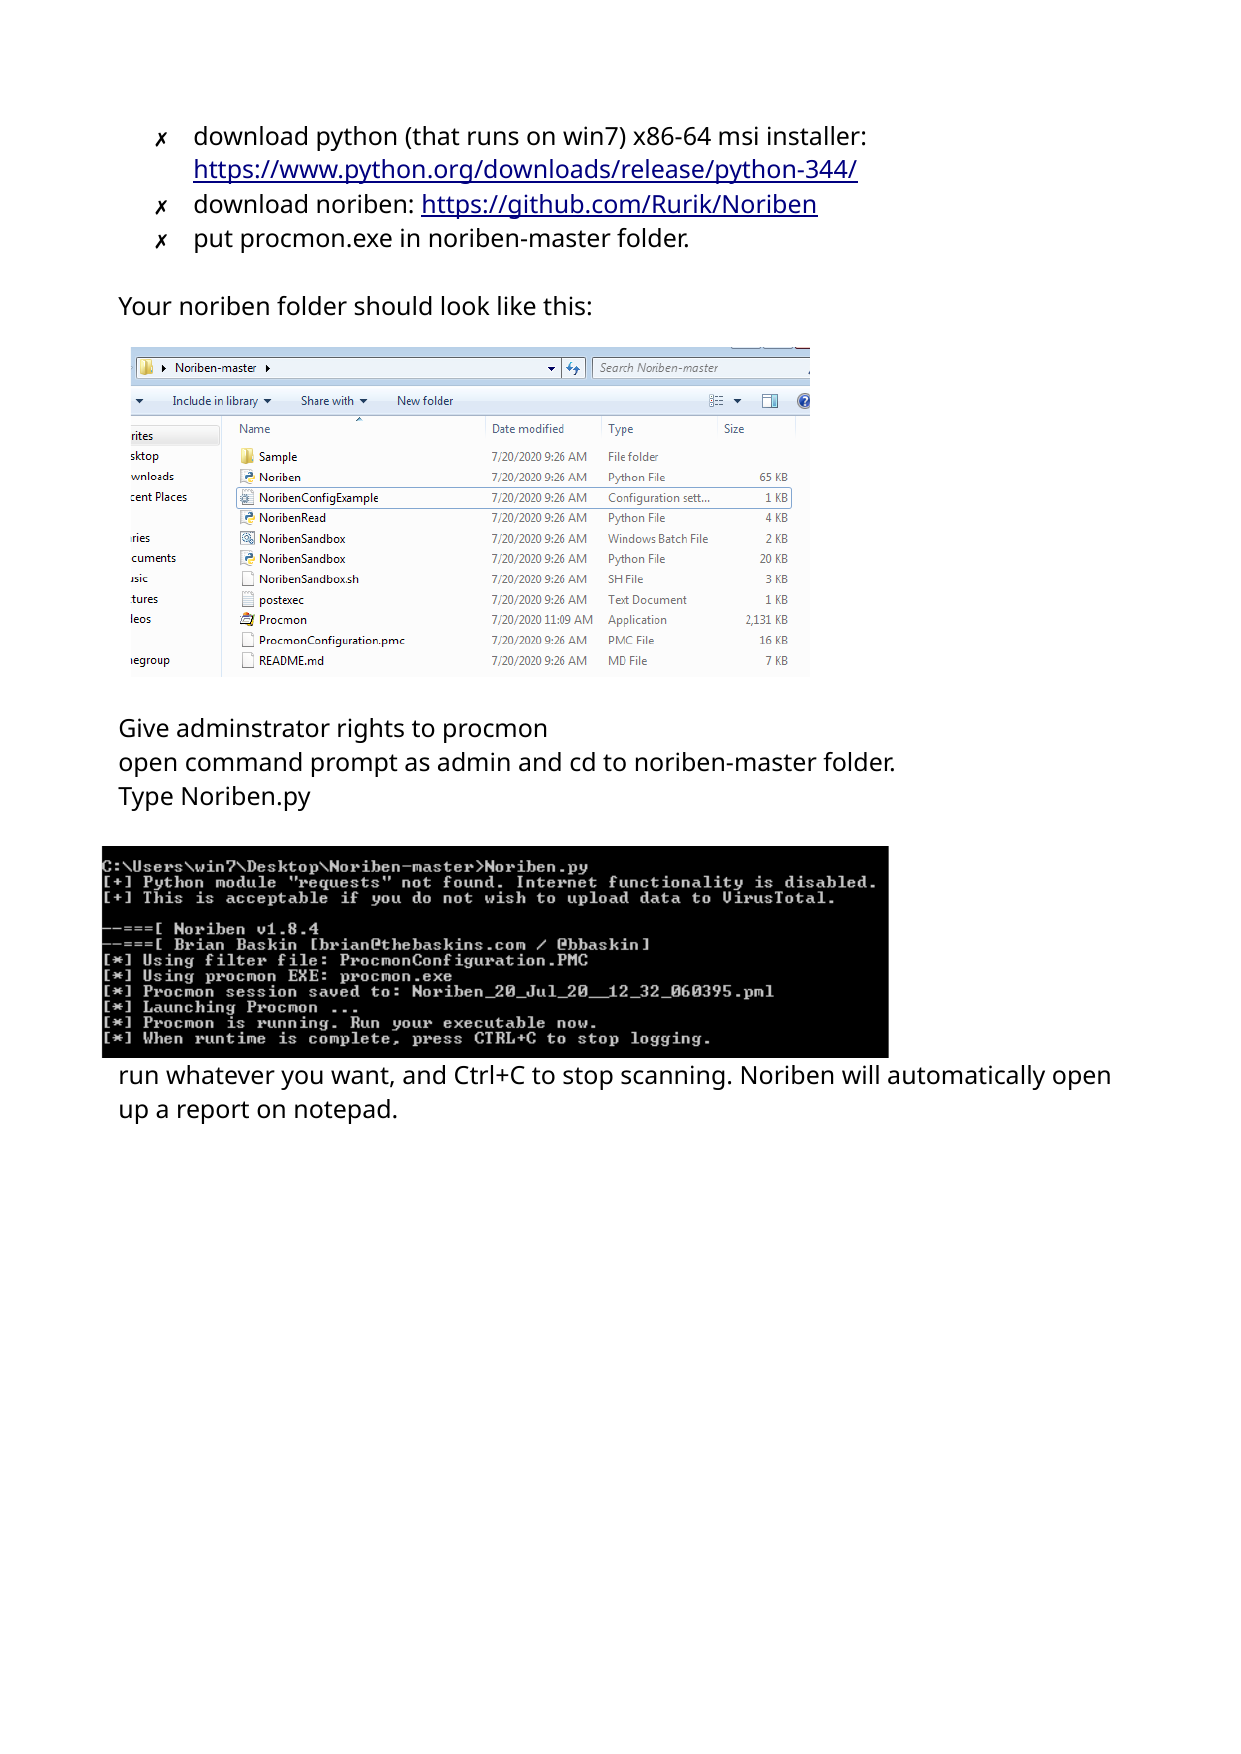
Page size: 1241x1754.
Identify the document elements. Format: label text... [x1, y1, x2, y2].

text open command prompt as admin and cd to noriben-master folder. [118, 744, 1122, 779]
list download noriben: https://github.com/Rurik/Noriben [156, 186, 1122, 220]
text Your noriben folder should look like this: [118, 288, 1122, 322]
list put procmon.exe in noriben-master folder. [156, 220, 1122, 254]
picture [101, 846, 889, 1058]
text Give adminstrator rights to procmon [118, 711, 1122, 744]
picture [130, 347, 810, 677]
text Type Noriben.py [118, 779, 1122, 813]
list download python (that runs on win7) x86-64 msi installer: https://www.python.org/downloads/release/python-344/ [156, 118, 1122, 186]
text run whatever you want, and Ctrl+C to stop scanning. Noriben will automatically open up a report on notepad. [118, 1057, 1122, 1125]
